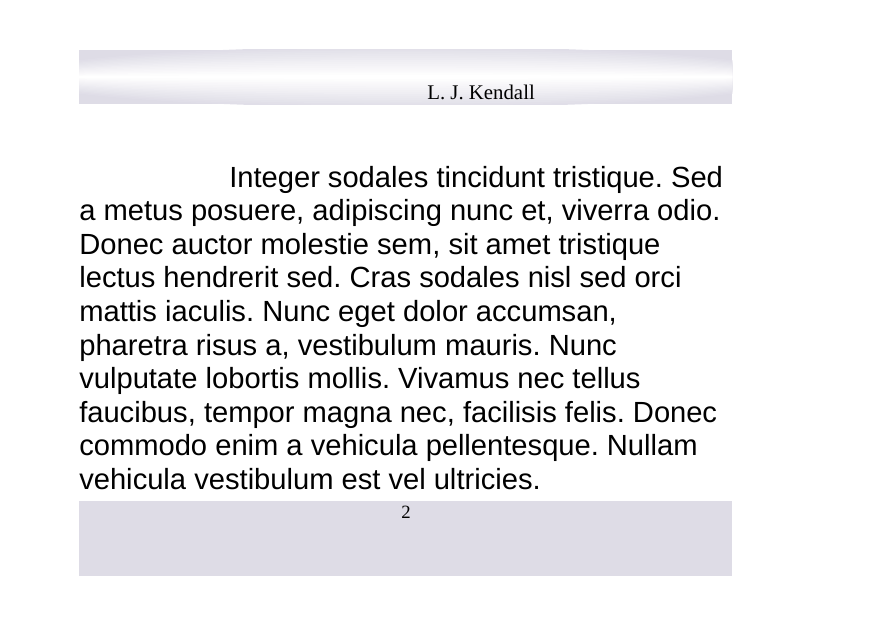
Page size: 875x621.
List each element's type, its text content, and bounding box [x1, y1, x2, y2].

text Integer sodales tincidunt tristique. Sed a metus posuere, adipiscing nunc et, viverra odio. Donec auctor molestie sem, sit amet tristique lectus hendrerit sed. Cras sodales nisl sed orci mattis iaculis. Nunc eget dolor accumsan, pharetra risus a, vestibulum mauris. Nunc vulputate lobortis mollis. Vivamus nec tellus faucibus, tempor magna nec, facilisis felis. Donec commodo enim a vehicula pellentesque. Nullam vehicula vestibulum est vel ultricies. [79, 160, 732, 495]
